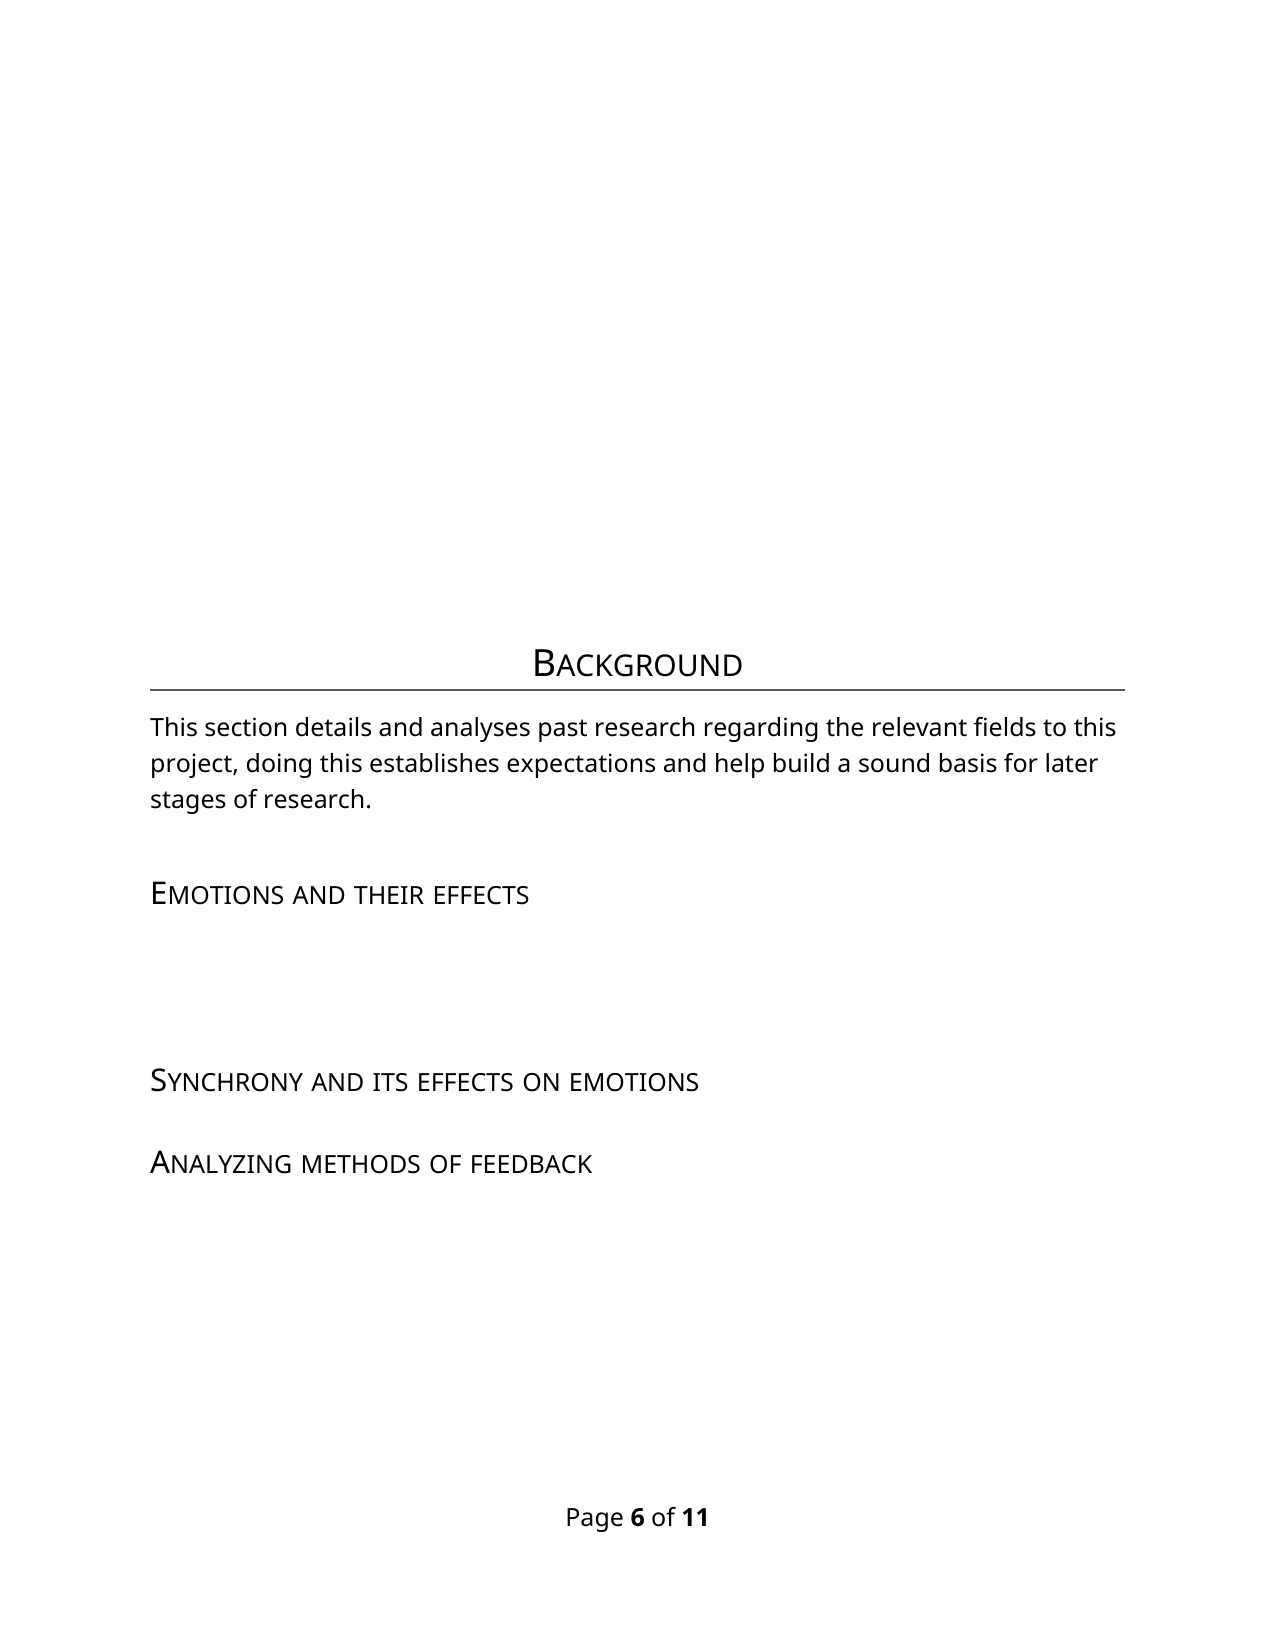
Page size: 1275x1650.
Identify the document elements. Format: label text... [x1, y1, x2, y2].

subtitle Analyzing methods of feedback [150, 1140, 1125, 1183]
subtitle Synchrony and its effects on emotions [150, 1058, 1125, 1101]
subtitle Background [150, 636, 1125, 689]
subtitle Emotions and their effects [150, 871, 1125, 914]
text This section details and analyses past research regarding the relevant fields to this project, doing this establishes expectations and help build a sound basis for later stages of research. [150, 710, 1125, 815]
